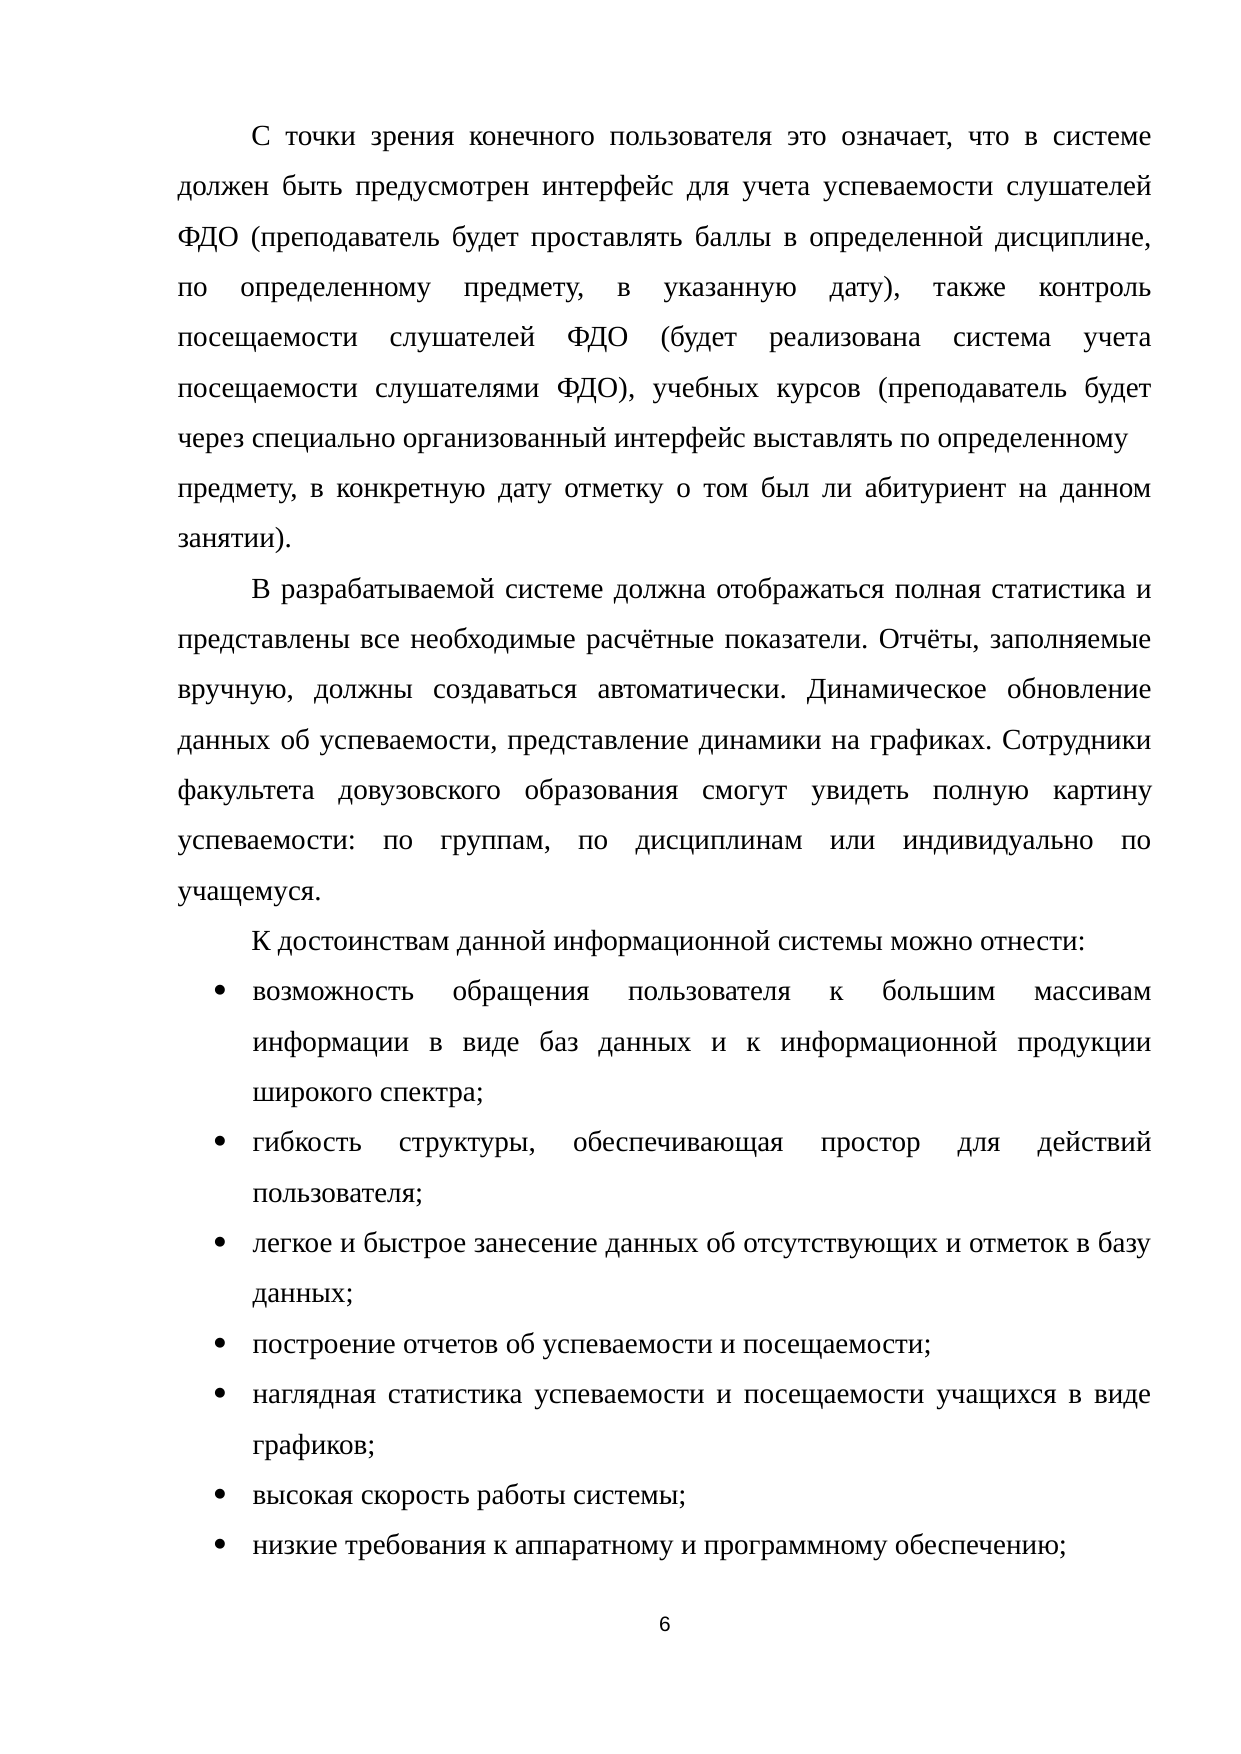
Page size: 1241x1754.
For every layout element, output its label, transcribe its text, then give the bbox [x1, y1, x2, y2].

list возможность обращения пользователя к большим массивам информации в виде баз данных и к информационной продукции широкого спектра; [215, 973, 1152, 1108]
text В разрабатываемой системе должна отображаться полная статистика и представлены все необходимые расчётные показатели. Отчёты, заполняемые вручную, должны создаваться автоматически. Динамическое обновление данных об успеваемости, представление динамики на графиках. Сотрудники факультета довузовского образования смогут увидеть полную картину успеваемости: по группам, по дисциплинам или индивидуально по учащемуся. [177, 571, 1152, 906]
text С точки зрения конечного пользователя это означает, что в системе должен быть предусмотрен интерфейс для учета успеваемости слушателей ФДО (преподаватель будет проставлять баллы в определенной дисциплине, по определенному предмету, в указанную дату), также контроль посещаемости слушателей ФДО (будет реализована система учета посещаемости слушателями ФДО), учебных курсов (преподаватель будет через специально организованный интерфейс выставлять по определенному [177, 118, 1152, 453]
list наглядная статистика успеваемости и посещаемости учащихся в виде графиков; [215, 1376, 1152, 1460]
list высокая скорость работы системы; [215, 1477, 1152, 1511]
text К достоинствам данной информационной системы можно отнести: [177, 923, 1152, 957]
text предмету, в конкретную дату отметку о том был ли абитуриент на данном занятии). [177, 470, 1152, 554]
list гибкость структуры, обеспечивающая простор для действий пользователя; [215, 1124, 1152, 1208]
list построение отчетов об успеваемости и посещаемости; [215, 1326, 1152, 1359]
list низкие требования к аппаратному и программному обеспечению; [215, 1527, 1152, 1561]
list легкое и быстрое занесение данных об отсутствующих и отметок в базу данных; [215, 1225, 1152, 1309]
